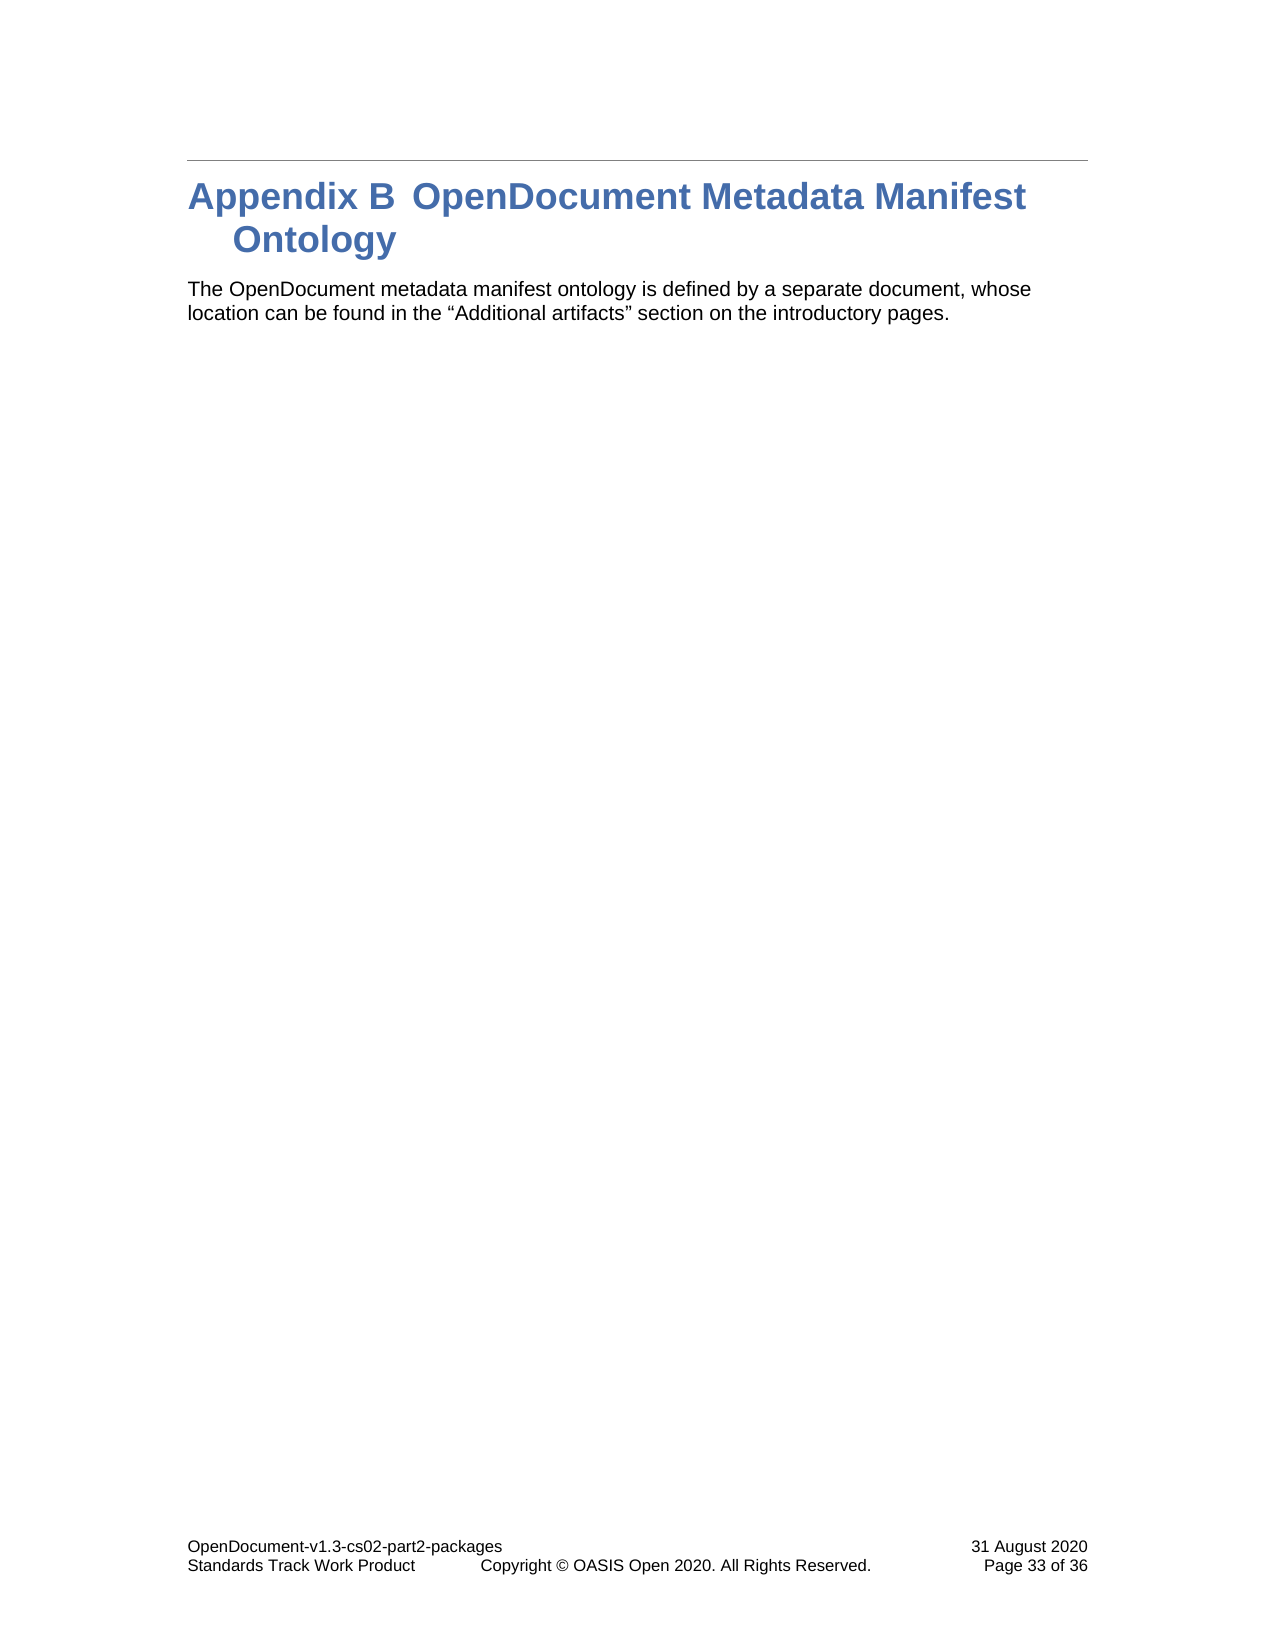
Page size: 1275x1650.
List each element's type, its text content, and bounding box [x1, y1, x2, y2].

text The OpenDocument metadata manifest ontology is defined by a separate document, whose location can be found in the “Additional artifacts” section on the introductory pages. [187, 277, 1088, 324]
subtitle OpenDocument Metadata Manifest Ontology [187, 161, 1088, 260]
